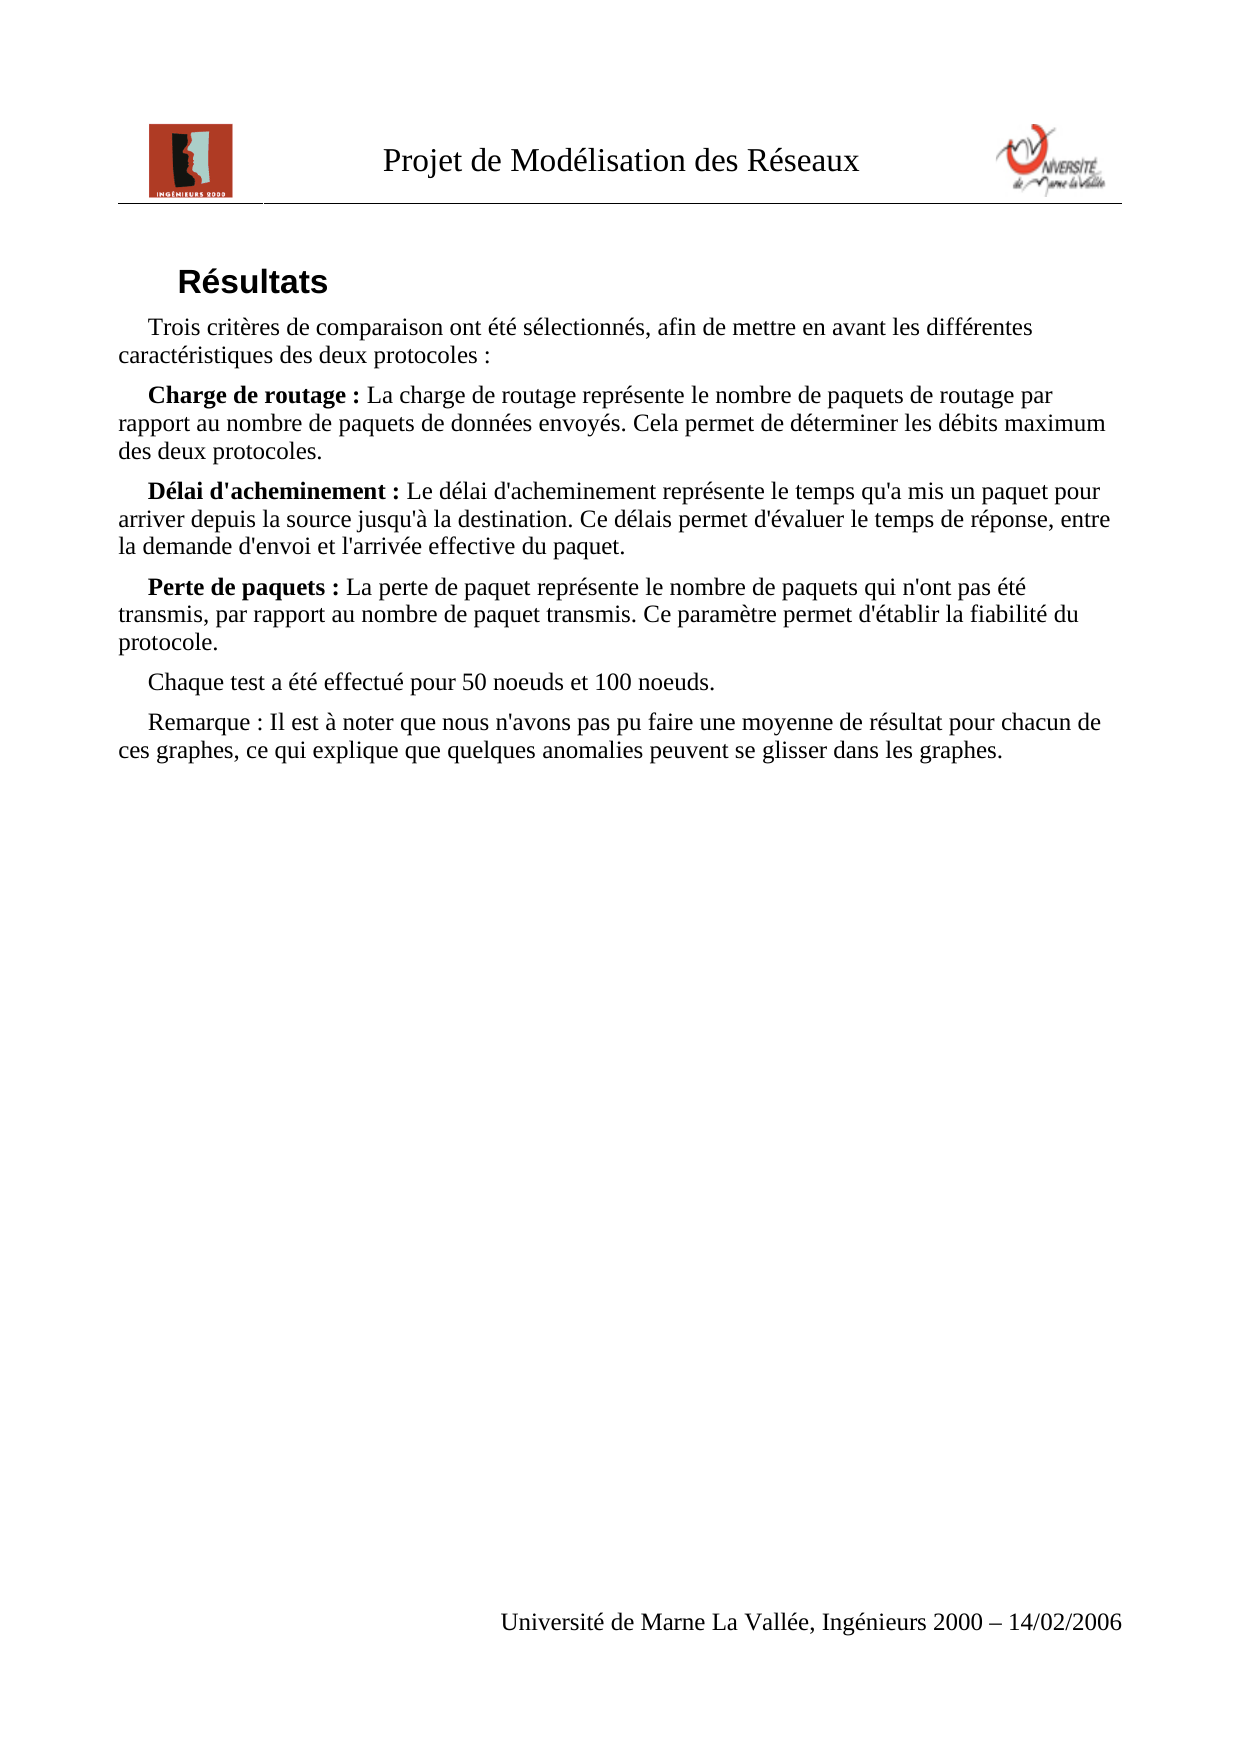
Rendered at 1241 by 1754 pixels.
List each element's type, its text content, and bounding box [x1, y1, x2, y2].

text Délai d'acheminement : Le délai d'acheminement représente le temps qu'a mis un paquet pour arriver depuis la source jusqu'à la destination. Ce délais permet d'évaluer le temps de réponse, entre la demande d'envoi et l'arrivée effective du paquet. [118, 477, 1122, 560]
text Remarque : Il est à noter que nous n'avons pas pu faire une moyenne de résultat pour chacun de ces graphes, ce qui explique que quelques anomalies peuvent se glisser dans les graphes. [118, 708, 1122, 764]
subtitle Résultats [177, 264, 1122, 301]
text Trois critères de comparaison ont été sélectionnés, afin de mettre en avant les différentes caractéristiques des deux protocoles : [118, 313, 1122, 369]
text Chaque test a été effectué pour 50 noeuds et 100 noeuds. [118, 668, 1122, 696]
text Perte de paquets : La perte de paquet représente le nombre de paquets qui n'ont pas été transmis, par rapport au nombre de paquet transmis. Ce paramètre permet d'établir la fiabilité du protocole. [118, 573, 1122, 656]
picture [995, 124, 1106, 197]
text Charge de routage : La charge de routage représente le nombre de paquets de routage par rapport au nombre de paquets de données envoyés. Cela permet de déterminer les débits maximum des deux protocoles. [118, 381, 1122, 464]
picture [148, 123, 233, 198]
